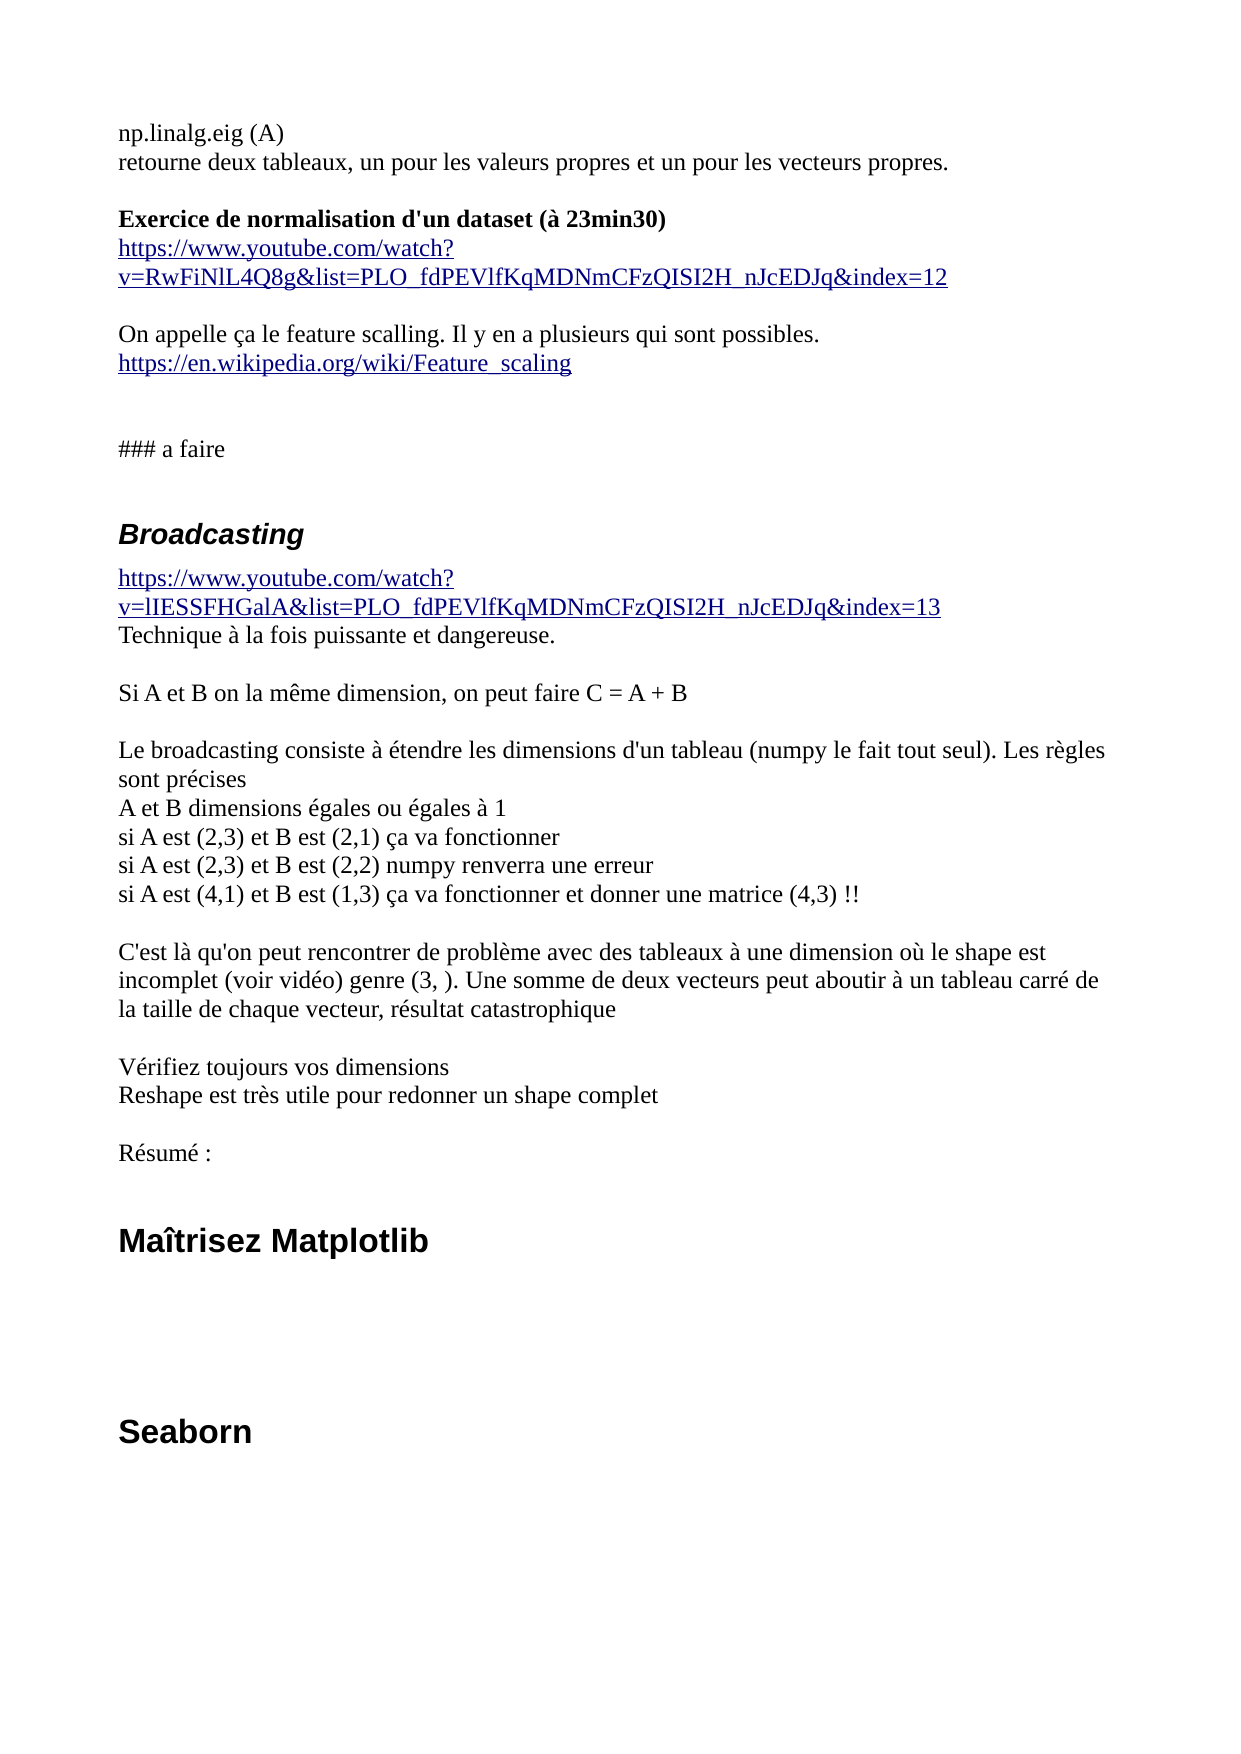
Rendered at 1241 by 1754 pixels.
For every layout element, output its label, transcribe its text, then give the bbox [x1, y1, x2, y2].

text Si A et B on la même dimension, on peut faire C = A + B [118, 678, 1122, 707]
text https://en.wikipedia.org/wiki/Feature_scaling [118, 348, 1122, 377]
text Reshape est très utile pour redonner un shape complet [118, 1080, 1122, 1109]
subtitle Seaborn [118, 1412, 1122, 1450]
text retourne deux tableaux, un pour les valeurs propres et un pour les vecteurs propres. [118, 147, 1122, 176]
text si A est (4,1) et B est (1,3) ça va fonctionner et donner une matrice (4,3) !! [118, 879, 1122, 908]
text ### a faire [118, 434, 1122, 463]
text On appelle ça le feature scalling. Il y en a plusieurs qui sont possibles. [118, 319, 1122, 348]
subtitle Maîtrisez Matplotlib [118, 1220, 1122, 1259]
text https://www.youtube.com/watch?v=lIESSFHGalA&list=PLO_fdPEVlfKqMDNmCFzQISI2H_nJcEDJq&index=13 [118, 563, 1122, 620]
text si A est (2,3) et B est (2,2) numpy renverra une erreur [118, 850, 1122, 879]
text np.linalg.eig (A) [118, 118, 1122, 147]
text Résumé : [118, 1138, 1122, 1167]
text A et B dimensions égales ou égales à 1 [118, 793, 1122, 822]
text Vérifiez toujours vos dimensions [118, 1052, 1122, 1080]
text si A est (2,3) et B est (2,1) ça va fonctionner [118, 822, 1122, 850]
text https://www.youtube.com/watch?v=RwFiNlL4Q8g&list=PLO_fdPEVlfKqMDNmCFzQISI2H_nJcEDJq&index=12 [118, 233, 1122, 291]
text C'est là qu'on peut rencontrer de problème avec des tableaux à une dimension où le shape est incomplet (voir vidéo) genre (3, ). Une somme de deux vecteurs peut aboutir à un tableau carré de la taille de chaque vecteur, résultat catastrophique [118, 937, 1122, 1023]
text Technique à la fois puissante et dangereuse. [118, 620, 1122, 649]
subtitle Broadcasting [118, 517, 1122, 550]
text Le broadcasting consiste à étendre les dimensions d'un tableau (numpy le fait tout seul). Les règles sont précises [118, 735, 1122, 793]
text Exercice de normalisation d'un dataset (à 23min30) [118, 204, 1122, 233]
